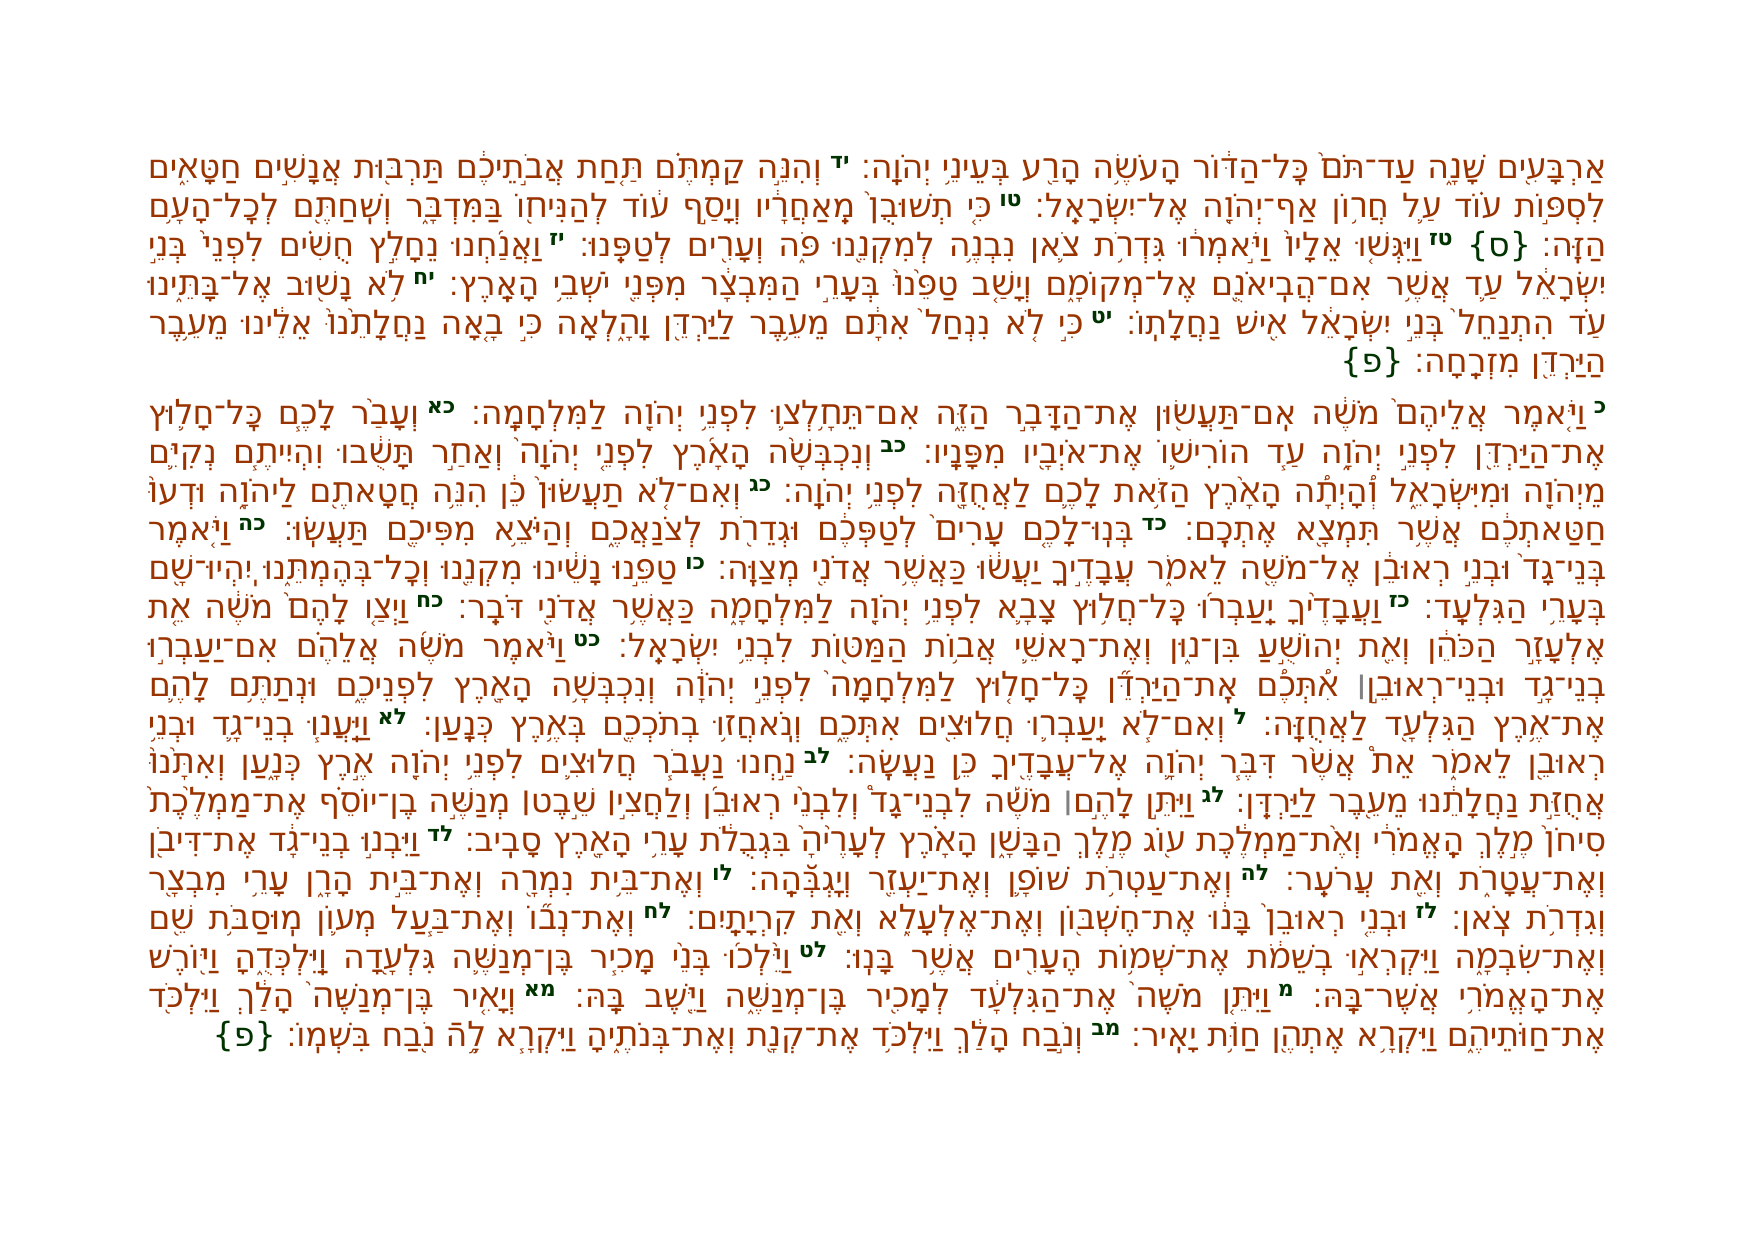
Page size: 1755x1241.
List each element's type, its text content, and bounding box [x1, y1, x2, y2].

text אַרְבָּעִ֖ים שָׁנָ֑ה עַד־תֹּם֙ כׇּל־הַדּ֔וֹר הָעֹשֶׂ֥ה הָרַ֖ע בְּעֵינֵ֥י יְהֹוָֽה׃ יד וְהִנֵּ֣ה קַמְתֶּ֗ם תַּ֚חַת אֲבֹ֣תֵיכֶ֔ם תַּרְבּ֖וּת אֲנָשִׁ֣ים חַטָּאִ֑ים לִסְפּ֣וֹת ע֗וֹד עַ֛ל חֲר֥וֹן אַף־יְהֹוָ֖ה אֶל־יִשְׂרָאֵֽל׃ טו כִּ֤י תְשׁוּבֻן֙ מֵֽאַחֲרָ֔יו וְיָסַ֣ף ע֔וֹד לְהַנִּיח֖וֹ בַּמִּדְבָּ֑ר וְשִֽׁחַתֶּ֖ם לְכׇל־הָעָ֥ם הַזֶּֽה׃ {ס} טז וַיִּגְּשׁ֤וּ אֵלָיו֙ וַיֹּ֣אמְר֔וּ גִּדְרֹ֥ת צֹ֛אן נִבְנֶ֥ה לְמִקְנֵ֖נוּ פֹּ֑ה וְעָרִ֖ים לְטַפֵּֽנוּ׃ יז וַאֲנַ֜חְנוּ נֵחָלֵ֣ץ חֻשִׁ֗ים לִפְנֵי֙ בְּנֵ֣י יִשְׂרָאֵ֔ל עַ֛ד אֲשֶׁ֥ר אִם־הֲבִֽיאֹנֻ֖ם אֶל־מְקוֹמָ֑ם וְיָשַׁ֤ב טַפֵּ֙נוּ֙ בְּעָרֵ֣י הַמִּבְצָ֔ר מִפְּנֵ֖י יֹשְׁבֵ֥י הָאָֽרֶץ׃ יח לֹ֥א נָשׁ֖וּב אֶל־בָּתֵּ֑ינוּ עַ֗ד הִתְנַחֵל֙ בְּנֵ֣י יִשְׂרָאֵ֔ל אִ֖ישׁ נַחֲלָתֽוֹ׃ יט כִּ֣י לֹ֤א נִנְחַל֙ אִתָּ֔ם מֵעֵ֥בֶר לַיַּרְדֵּ֖ן וָהָ֑לְאָה כִּ֣י בָ֤אָה נַחֲלָתֵ֙נוּ֙ אֵלֵ֔ינוּ מֵעֵ֥בֶר הַיַּרְדֵּ֖ן מִזְרָֽחָה׃ {פ} [148, 148, 1606, 381]
text כ וַיֹּ֤אמֶר אֲלֵיהֶם֙ מֹשֶׁ֔ה אִֽם־תַּעֲשׂ֖וּן אֶת־הַדָּבָ֣ר הַזֶּ֑ה אִם־תֵּחָ֥לְצ֛וּ לִפְנֵ֥י יְהֹוָ֖ה לַמִּלְחָמָֽה׃ כא וְעָבַ֨ר לָכֶ֧ם כׇּל־חָל֛וּץ אֶת־הַיַּרְדֵּ֖ן לִפְנֵ֣י יְהֹוָ֑ה עַ֧ד הוֹרִישׁ֛וֹ אֶת־אֹיְבָ֖יו מִפָּנָֽיו׃ כב וְנִכְבְּשָׁ֨ה הָאָ֜רֶץ לִפְנֵ֤י יְהֹוָה֙ וְאַחַ֣ר תָּשֻׁ֔בוּ וִהְיִיתֶ֧ם נְקִיִּ֛ם מֵיְהֹוָ֖ה וּמִיִּשְׂרָאֵ֑ל וְ֠הָיְתָ֠ה הָאָ֨רֶץ הַזֹּ֥את לָכֶ֛ם לַאֲחֻזָּ֖ה לִפְנֵ֥י יְהֹוָֽה׃ כג וְאִם־לֹ֤א תַעֲשׂוּן֙ כֵּ֔ן הִנֵּ֥ה חֲטָאתֶ֖ם לַיהֹוָ֑ה וּדְעוּ֙ חַטַּאתְכֶ֔ם אֲשֶׁ֥ר תִּמְצָ֖א אֶתְכֶֽם׃ כד בְּנֽוּ־לָכֶ֤ם עָרִים֙ לְטַפְּכֶ֔ם וּגְדֵרֹ֖ת לְצֹנַאֲכֶ֑ם וְהַיֹּצֵ֥א מִפִּיכֶ֖ם תַּעֲשֽׂוּ׃ כה וַיֹּ֤אמֶר בְּנֵי־גָד֙ וּבְנֵ֣י רְאוּבֵ֔ן אֶל־מֹשֶׁ֖ה לֵאמֹ֑ר עֲבָדֶ֣יךָ יַעֲשׂ֔וּ כַּאֲשֶׁ֥ר אֲדֹנִ֖י מְצַוֶּֽה׃ כו טַפֵּ֣נוּ נָשֵׁ֔ינוּ מִקְנֵ֖נוּ וְכׇל־בְּהֶמְתֵּ֑נוּ יִֽהְיוּ־שָׁ֖ם בְּעָרֵ֥י הַגִּלְעָֽד׃ כז וַעֲבָדֶ֨יךָ יַֽעַבְר֜וּ כׇּל־חֲל֥וּץ צָבָ֛א לִפְנֵ֥י יְהֹוָ֖ה לַמִּלְחָמָ֑ה כַּאֲשֶׁ֥ר אֲדֹנִ֖י דֹּבֵֽר׃ כח וַיְצַ֤ו לָהֶם֙ מֹשֶׁ֔ה אֵ֚ת אֶלְעָזָ֣ר הַכֹּהֵ֔ן וְאֵ֖ת יְהוֹשֻׁ֣עַ בִּן־נ֑וּן וְאֶת־רָאשֵׁ֛י אֲב֥וֹת הַמַּטּ֖וֹת לִבְנֵ֥י יִשְׂרָאֵֽל׃ כט וַיֹּ֨אמֶר מֹשֶׁ֜ה אֲלֵהֶ֗ם אִם־יַעַבְר֣וּ בְנֵי־גָ֣ד וּבְנֵי־רְאוּבֵ֣ן׀ אִ֠תְּכֶ֠ם אֶֽת־הַיַּרְדֵּ֞ן כׇּל־חָל֤וּץ לַמִּלְחָמָה֙ לִפְנֵ֣י יְהֹוָ֔ה וְנִכְבְּשָׁ֥ה הָאָ֖רֶץ לִפְנֵיכֶ֑ם וּנְתַתֶּ֥ם לָהֶ֛ם אֶת־אֶ֥רֶץ הַגִּלְעָ֖ד לַאֲחֻזָּֽה׃ ל וְאִם־לֹ֧א יַֽעַבְר֛וּ חֲלוּצִ֖ים אִתְּכֶ֑ם וְנֹֽאחֲז֥וּ בְתֹכְכֶ֖ם בְּאֶ֥רֶץ כְּנָֽעַן׃ לא וַיַּֽעֲנ֧וּ בְנֵי־גָ֛ד וּבְנֵ֥י רְאוּבֵ֖ן לֵאמֹ֑ר אֵת֩ אֲשֶׁ֨ר דִּבֶּ֧ר יְהֹוָ֛ה אֶל־עֲבָדֶ֖יךָ כֵּ֥ן נַעֲשֶֽׂה׃ לב נַ֣חְנוּ נַעֲבֹ֧ר חֲלוּצִ֛ים לִפְנֵ֥י יְהֹוָ֖ה אֶ֣רֶץ כְּנָ֑עַן וְאִתָּ֙נוּ֙ אֲחֻזַּ֣ת נַחֲלָתֵ֔נוּ מֵעֵ֖בֶר לַיַּרְדֵּֽן׃ לג וַיִּתֵּ֣ן לָהֶ֣ם׀ מֹשֶׁ֡ה לִבְנֵי־גָד֩ וְלִבְנֵ֨י רְאוּבֵ֜ן וְלַחֲצִ֣י׀ שֵׁ֣בֶט׀ מְנַשֶּׁ֣ה בֶן־יוֹסֵ֗ף אֶת־מַמְלֶ֙כֶת֙ סִיחֹן֙ מֶ֣לֶךְ הָֽאֱמֹרִ֔י וְאֶ֨ת־מַמְלֶ֔כֶת ע֖וֹג מֶ֣לֶךְ הַבָּשָׁ֑ן הָאָ֗רֶץ לְעָרֶ֙יהָ֙ בִּגְבֻלֹ֔ת עָרֵ֥י הָאָ֖רֶץ סָבִֽיב׃ לד וַיִּבְנ֣וּ בְנֵי־גָ֔ד אֶת־דִּיבֹ֖ן וְאֶת־עֲטָרֹ֑ת וְאֵ֖ת עֲרֹעֵֽר׃ לה וְאֶת־עַטְרֹ֥ת שׁוֹפָ֛ן וְאֶת־יַעְזֵ֖ר וְיׇגְבְּﬞהָֽה׃ לו וְאֶת־בֵּ֥ית נִמְרָ֖ה וְאֶת־בֵּ֣ית הָרָ֑ן עָרֵ֥י מִבְצָ֖ר וְגִדְרֹ֥ת צֹֽאן׃ לז וּבְנֵ֤י רְאוּבֵן֙ בָּנ֔וּ אֶת־חֶשְׁבּ֖וֹן וְאֶת־אֶלְעָלֵ֑א וְאֵ֖ת קִרְיָתָֽיִם׃ לח וְאֶת־נְב֞וֹ וְאֶת־בַּ֧עַל מְע֛וֹן מֽוּסַבֹּ֥ת שֵׁ֖ם וְאֶת־שִׂבְמָ֑ה וַיִּקְרְא֣וּ בְשֵׁמֹ֔ת אֶת־שְׁמ֥וֹת הֶעָרִ֖ים אֲשֶׁ֥ר בָּנֽוּ׃ לט וַיֵּ֨לְכ֜וּ בְּנֵ֨י מָכִ֧יר בֶּן־מְנַשֶּׁ֛ה גִּלְעָ֖דָה וַֽיִּלְכְּדֻ֑הָ וַיּ֖וֹרֶשׁ אֶת־הָאֱמֹרִ֥י אֲשֶׁר־בָּֽהּ׃ מ וַיִּתֵּ֤ן מֹשֶׁה֙ אֶת־הַגִּלְעָ֔ד לְמָכִ֖יר בֶּן־מְנַשֶּׁ֑ה וַיֵּ֖שֶׁב בָּֽהּ׃ מא וְיָאִ֤יר בֶּן־מְנַשֶּׁה֙ הָלַ֔ךְ וַיִּלְכֹּ֖ד אֶת־חַוֺּתֵיהֶ֑ם וַיִּקְרָ֥א אֶתְהֶ֖ן חַוֺּ֥ת יָאִֽיר׃ מב וְנֹ֣בַח הָלַ֔ךְ וַיִּלְכֹּ֥ד אֶת־קְנָ֖ת וְאֶת־בְּנֹתֶ֑יהָ וַיִּקְרָ֧א לָ֦הֿ נֹ֖בַח בִּשְׁמֽוֹ׃ {פ} [148, 393, 1606, 1054]
